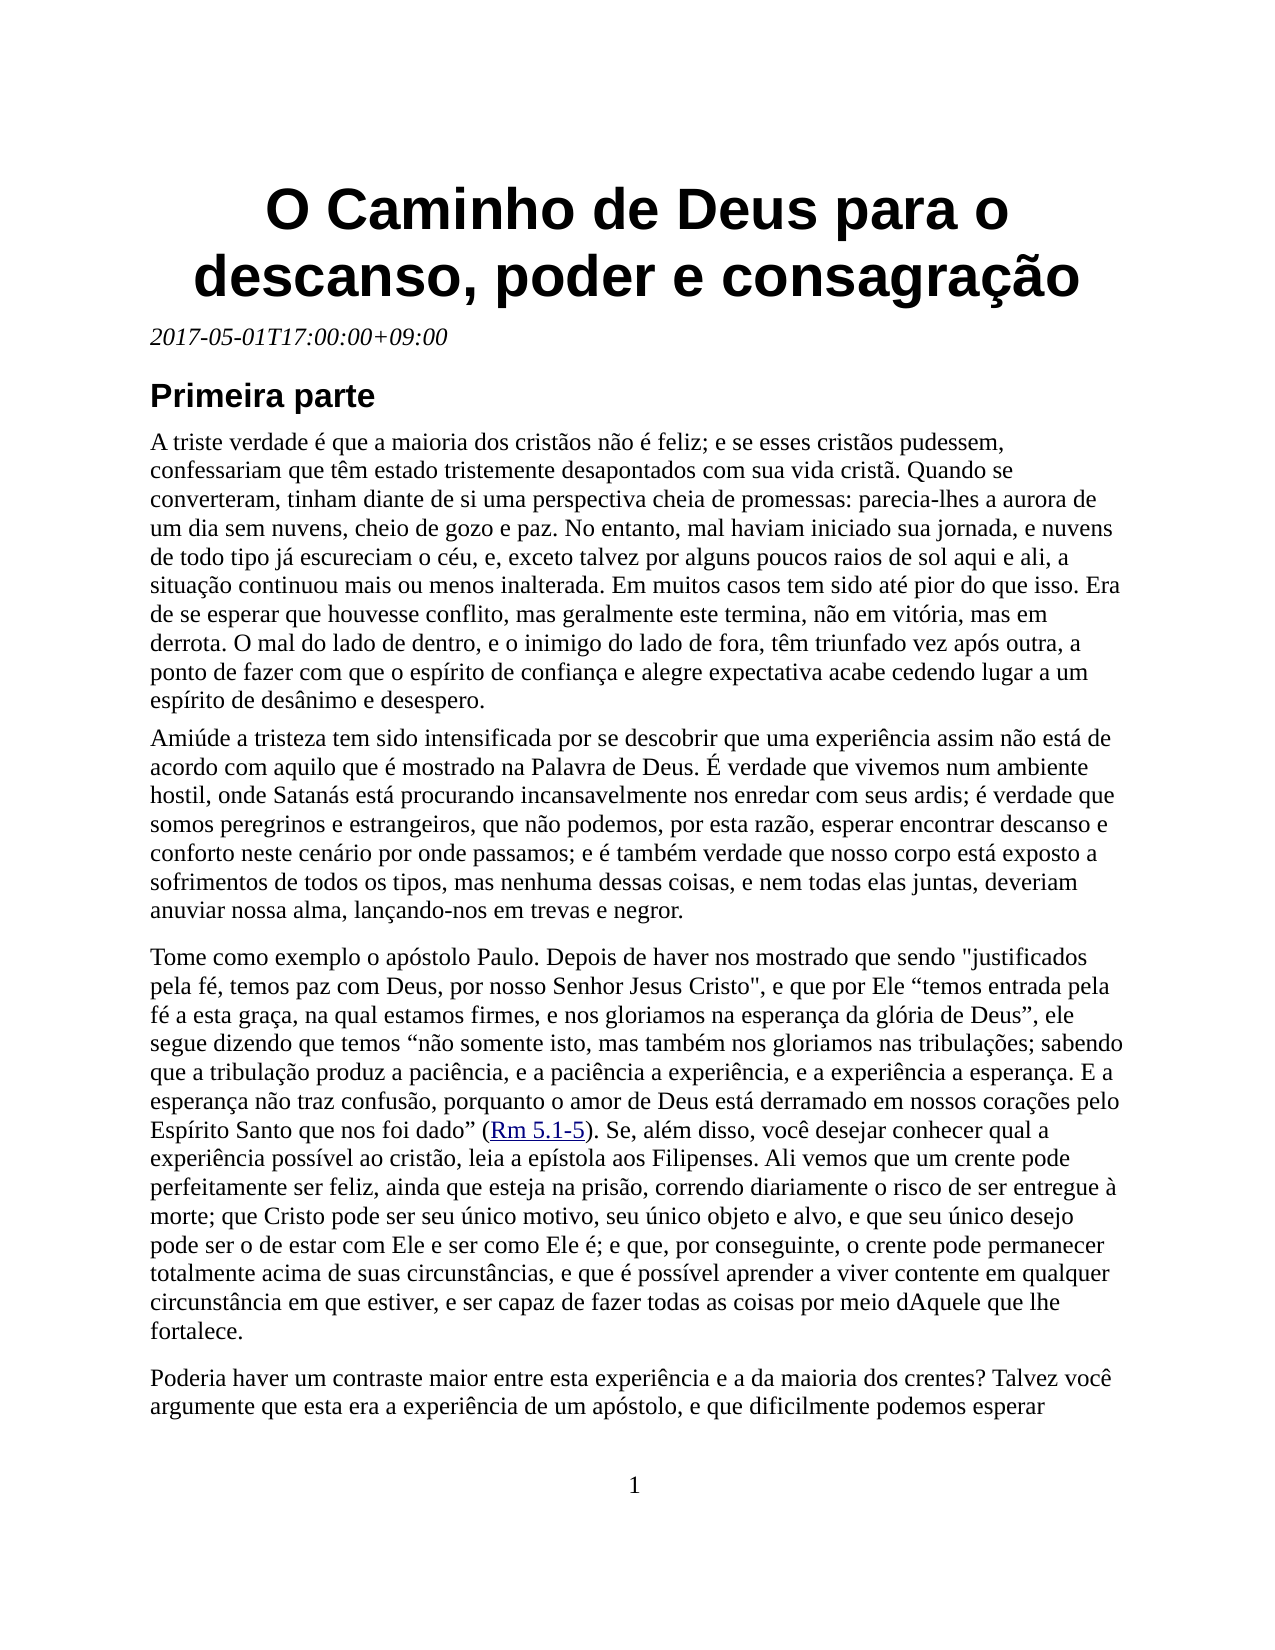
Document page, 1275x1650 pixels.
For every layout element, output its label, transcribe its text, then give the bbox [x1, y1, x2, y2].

text A triste verdade é que a maioria dos cristãos não é feliz; e se esses cristãos pudessem, confessariam que têm estado tristemente desapontados com sua vida cristã. Quando se converteram, tinham diante de si uma perspectiva cheia de promessas: parecia-lhes a aurora de um dia sem nuvens, cheio de gozo e paz. No entanto, mal haviam iniciado sua jornada, e nuvens de todo tipo já escureciam o céu, e, exceto talvez por alguns poucos raios de sol aqui e ali, a situação continuou mais ou menos inalterada. Em muitos casos tem sido até pior do que isso. Era de se esperar que houvesse conflito, mas geralmente este termina, não em vitória, mas em derrota. O mal do lado de dentro, e o inimigo do lado de fora, têm triunfado vez após outra, a ponto de fazer com que o espírito de confiança e alegre expectativa acabe cedendo lugar a um espírito de desânimo e desespero. [150, 427, 1125, 714]
text Poderia haver um contraste maior entre esta experiência e a da maioria dos crentes? Talvez você argumente que esta era a experiência de um apóstolo, e que dificilmente podemos esperar [150, 1363, 1125, 1420]
text Tome como exemplo o apóstolo Paulo. Depois de haver nos mostrado que sendo "justificados pela fé, temos paz com Deus, por nosso Senhor Jesus Cristo", e que por Ele “temos entrada pela fé a esta graça, na qual estamos firmes, e nos gloriamos na esperança da glória de Deus”, ele segue dizendo que temos “não somente isto, mas também nos gloriamos nas tribulações; sabendo que a tribulação produz a paciência, e a paciência a experiência, e a experiência a esperança. E a esperança não traz confusão, porquanto o amor de Deus está derramado em nossos corações pelo Espírito Santo que nos foi dado” (Rm 5.1-5). Se, além disso, você desejar conhecer qual a experiência possível ao cristão, leia a epístola aos Filipenses. Ali vemos que um crente pode perfeitamente ser feliz, ainda que esteja na prisão, correndo diariamente o risco de ser entregue à morte; que Cristo pode ser seu único motivo, seu único objeto e alvo, e que seu único desejo pode ser o de estar com Ele e ser como Ele é; e que, por conseguinte, o crente pode permanecer totalmente acima de suas circunstâncias, e que é possível aprender a viver contente em qualquer circunstância em que estiver, e ser capaz de fazer todas as coisas por meio dAquele que lhe fortalece. [150, 942, 1125, 1345]
text Amiúde a tristeza tem sido intensificada por se descobrir que uma experiência assim não está de acordo com aquilo que é mostrado na Palavra de Deus. É verdade que vivemos num ambiente hostil, onde Satanás está procurando incansavelmente nos enredar com seus ardis; é verdade que somos peregrinos e estrangeiros, que não podemos, por esta razão, esperar encontrar descanso e conforto neste cenário por onde passamos; e é também verdade que nosso corpo está exposto a sofrimentos de todos os tipos, mas nenhuma dessas coisas, e nem todas elas juntas, deveriam anuviar nossa alma, lançando-nos em trevas e negror. [150, 723, 1125, 924]
text 2017-05-01T17:00:00+09:00 [150, 322, 1125, 350]
title O Caminho de Deus para o descanso, poder e consagração [150, 175, 1125, 309]
subtitle Primeira parte [150, 375, 1125, 414]
